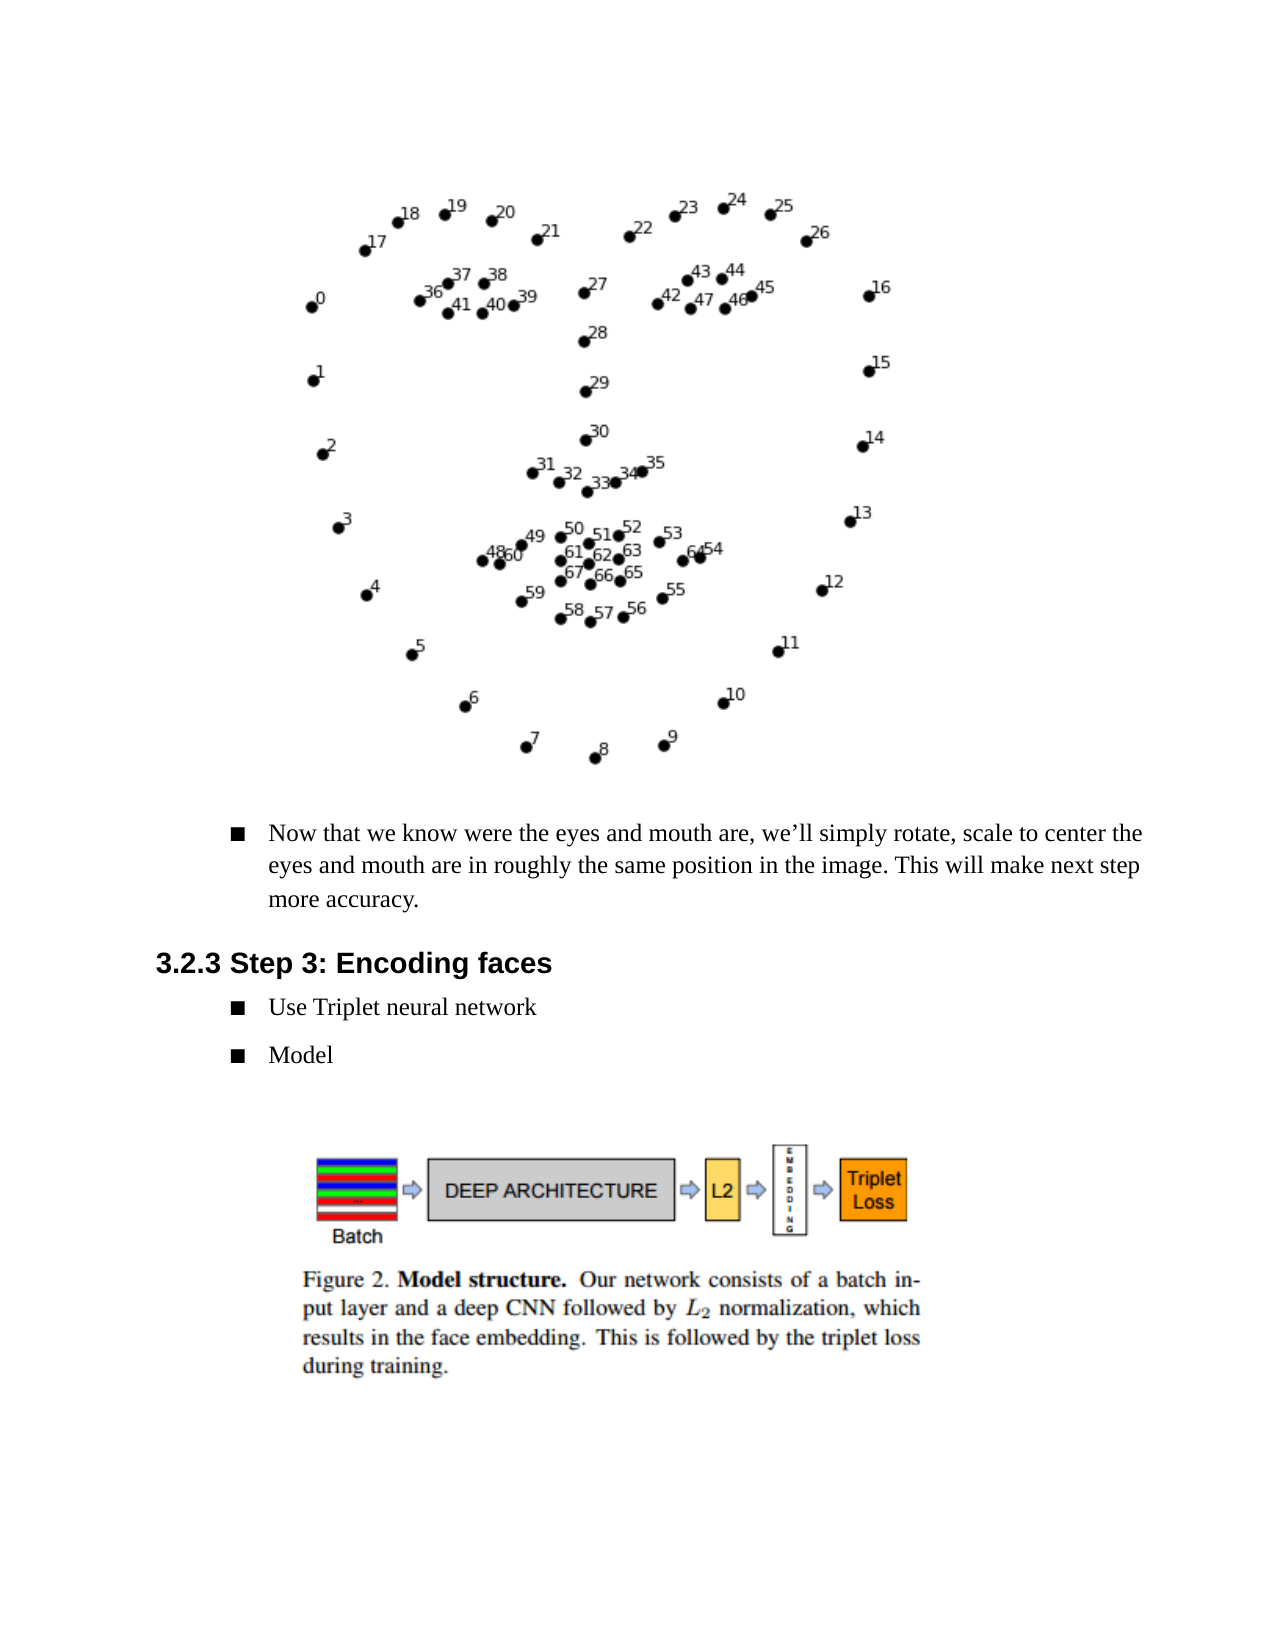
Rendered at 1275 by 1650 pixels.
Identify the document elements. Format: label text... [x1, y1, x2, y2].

picture [266, 1115, 944, 1403]
list Use Triplet neural network [231, 992, 1157, 1021]
list Now that we know were the eyes and mouth are, we’ll simply rotate, scale to center the eyes and mouth are in roughly the same position in the image. This will make next step more accuracy. [231, 818, 1157, 912]
subtitle Step 3: Encoding faces [156, 946, 1157, 979]
picture [270, 176, 918, 793]
list Model [231, 1040, 1157, 1068]
